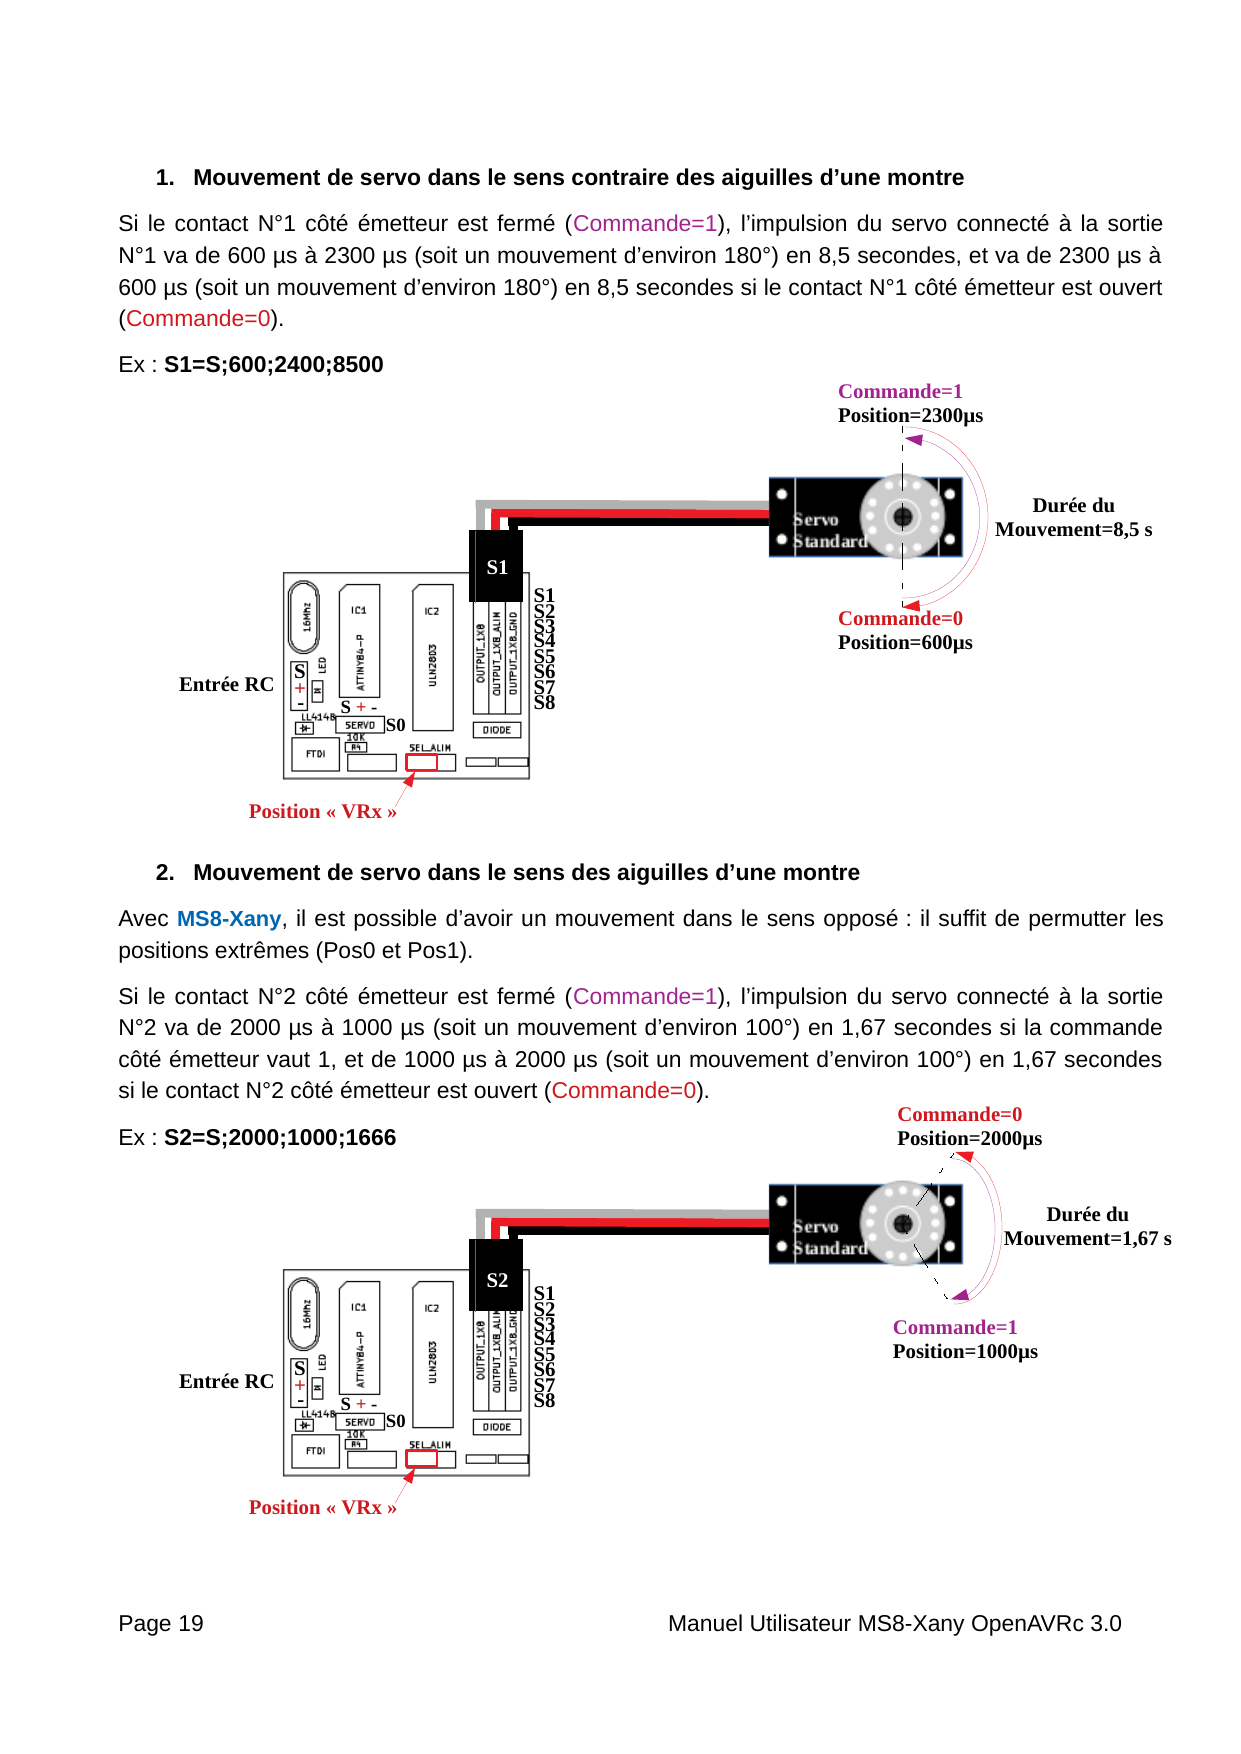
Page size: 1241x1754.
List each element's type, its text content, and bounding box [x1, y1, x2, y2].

text Si le contact N°2 côté émetteur est fermé (Commande=1), l’impulsion du servo connecté à la sortie N°2 va de 2000 µs à 1000 µs (soit un mouvement d’environ 100°) en 1,67 secondes si la commande côté émetteur vaut 1, et de 1000 µs à 2000 µs (soit un mouvement d’environ 100°) en 1,67 secondes si le contact N°2 côté émetteur est ouvert (Commande=0). [118, 983, 1164, 1104]
text Ex : S2=S;2000;1000;1666 [118, 1123, 1164, 1150]
picture [408, 756, 436, 769]
picture [408, 1452, 436, 1465]
list Mouvement de servo dans le sens des aiguilles d’une montre [156, 859, 1164, 885]
picture [282, 1268, 531, 1477]
text Ex : S1=S;600;2400;8500 [118, 351, 1164, 378]
text Si le contact N°1 côté émetteur est fermé (Commande=1), l’impulsion du servo connecté à la sortie N°1 va de 600 µs à 2300 µs (soit un mouvement d’environ 180°) en 8,5 secondes, et va de 2300 µs à 600 µs (soit un mouvement d’environ 180°) en 8,5 secondes si le contact N°1 côté émetteur est ouvert (Commande=0). [118, 210, 1164, 331]
text Avec MS8-Xany, il est possible d’avoir un mouvement dans le sens opposé : il suffit de permutter les positions extrêmes (Pos0 et Pos1). [118, 905, 1164, 963]
picture [768, 469, 970, 566]
list Mouvement de servo dans le sens contraire des aiguilles d’une montre [156, 164, 1164, 191]
picture [768, 1176, 970, 1273]
picture [282, 571, 531, 780]
